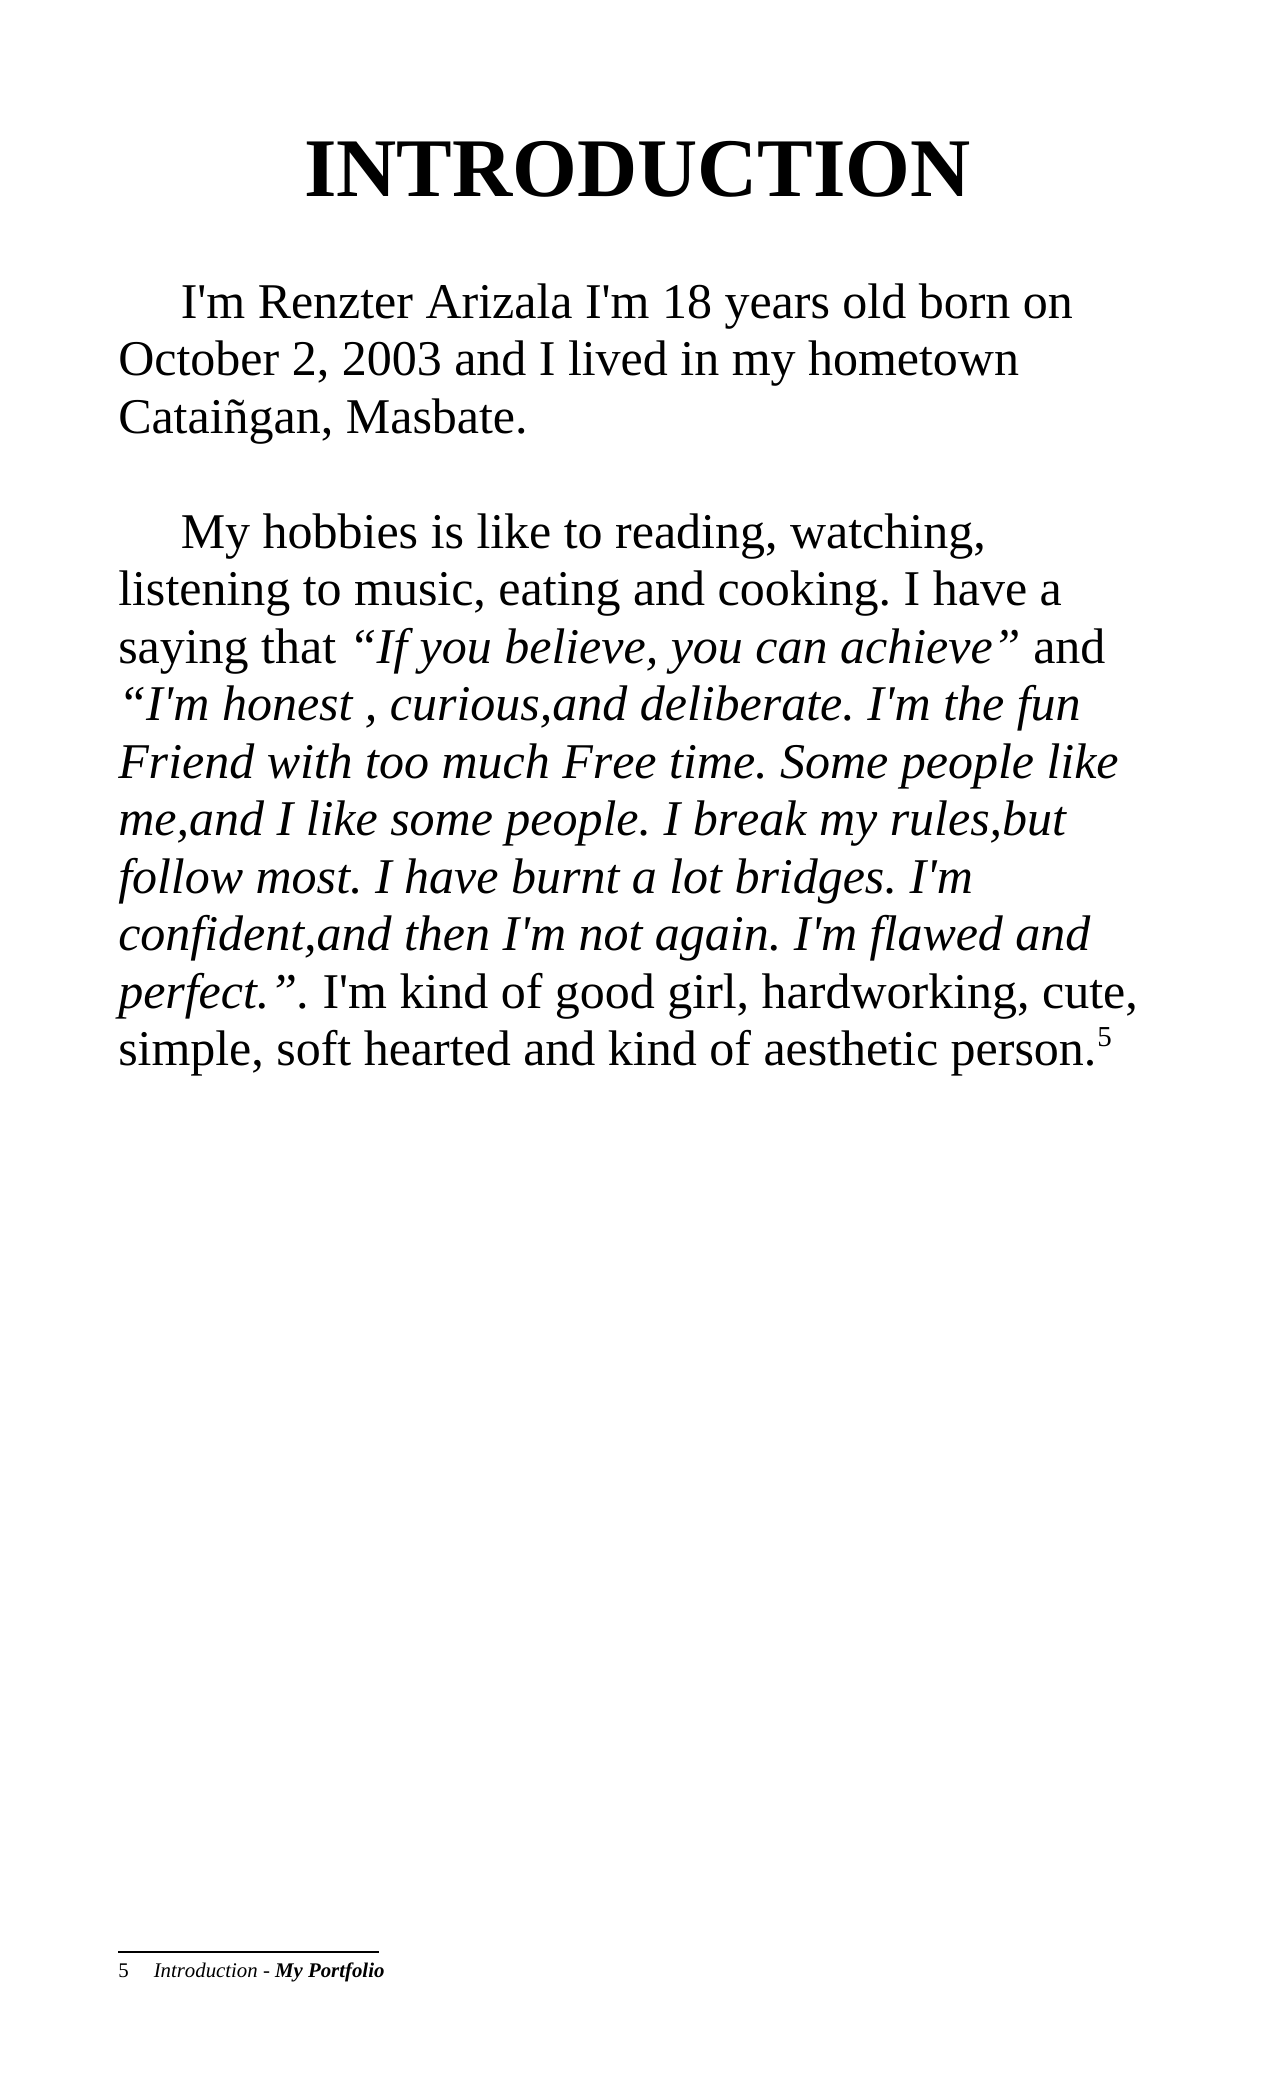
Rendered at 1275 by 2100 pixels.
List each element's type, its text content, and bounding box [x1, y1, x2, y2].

text Introduction - My Portfolio [118, 1958, 1157, 1982]
text INTRODUCTION [118, 118, 1157, 214]
text I'm Renzter Arizala I'm 18 years old born on October 2, 2003 and I lived in my hometown Cataiñgan, Masbate. [118, 271, 1157, 444]
text My hobbies is like to reading, watching, listening to music, eating and cooking. I have a saying that “If you believe, you can achieve” and “I'm honest , curious,and deliberate. I'm the fun Friend with too much Free time. Some people like me,and I like some people. I break my rules,but follow most. I have burnt a lot bridges. I'm confident,and then I'm not again. I'm flawed and perfect.”. I'm kind of good girl, hardworking, cute, simple, soft hearted and kind of aesthetic person. [118, 501, 1157, 1076]
